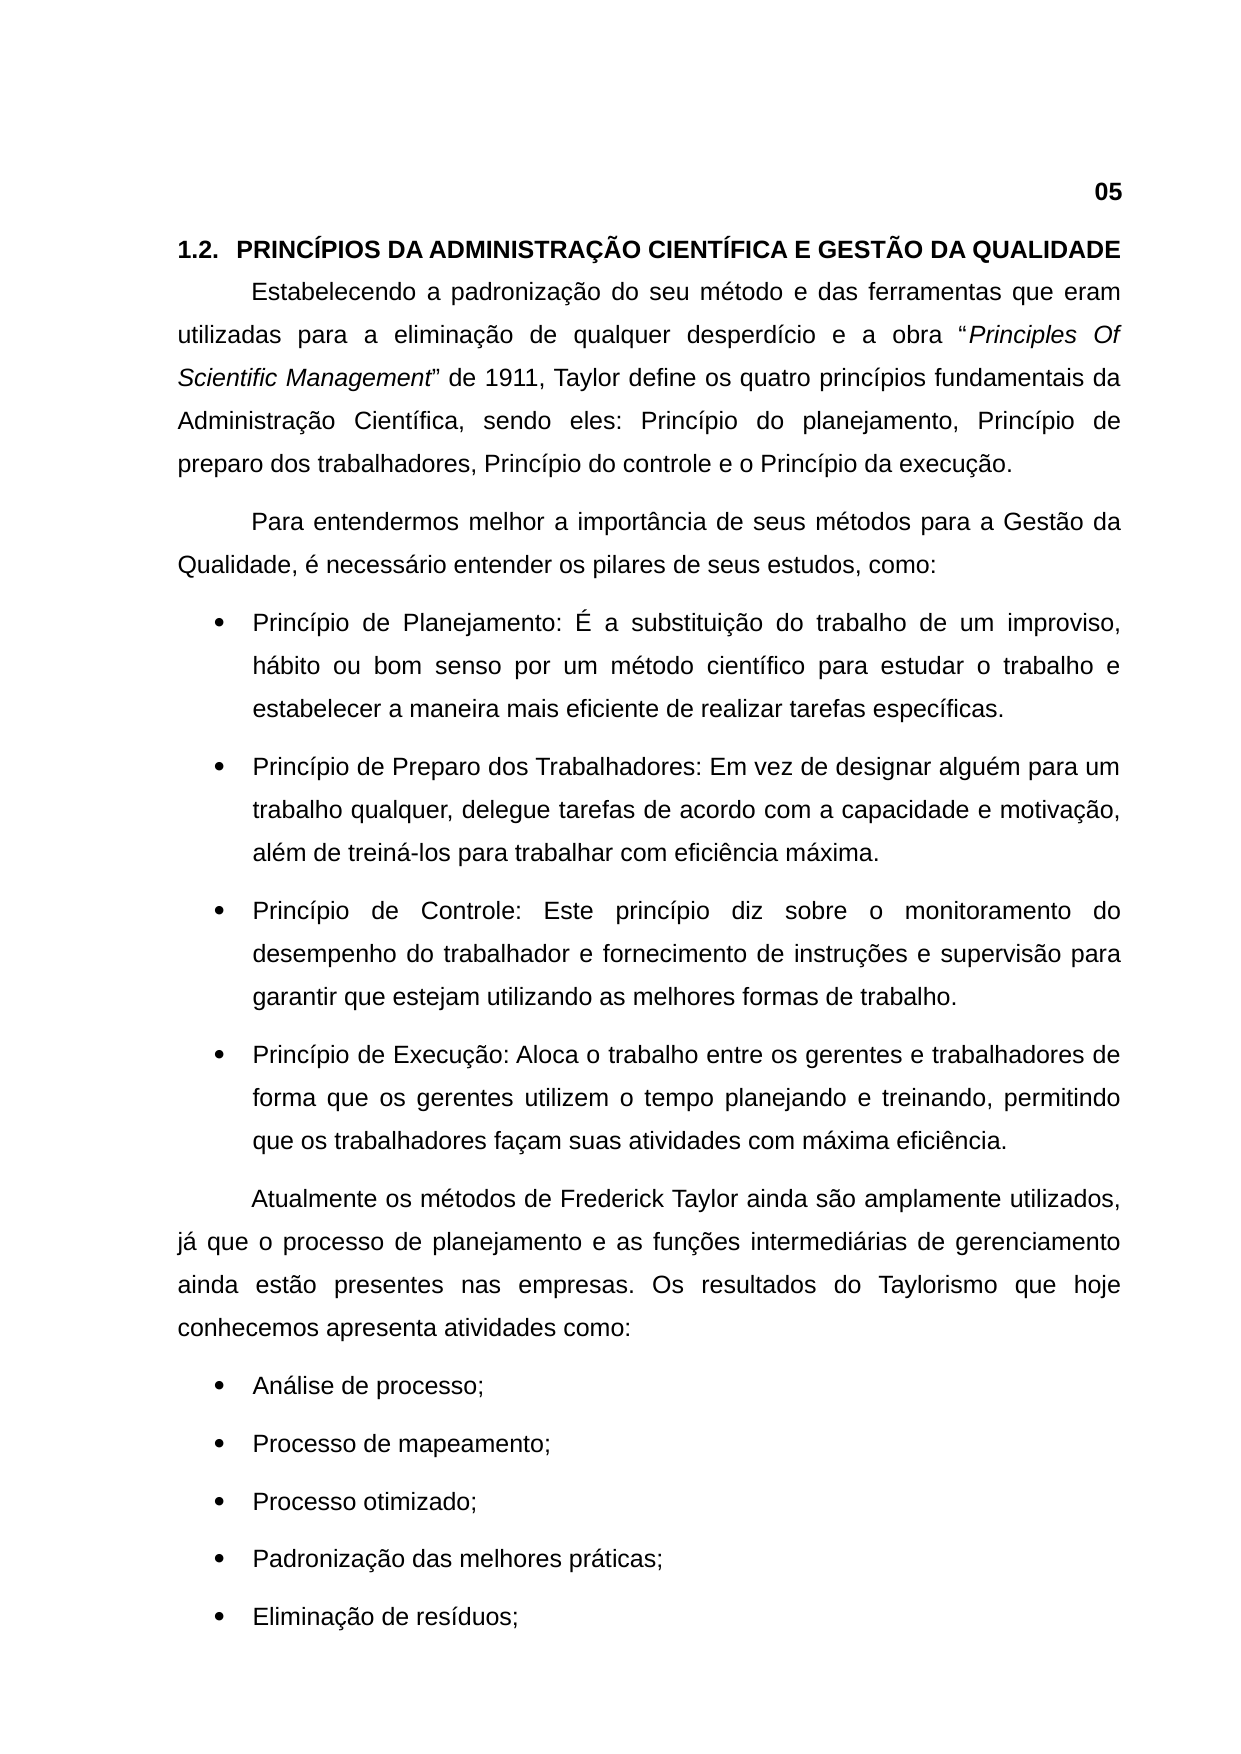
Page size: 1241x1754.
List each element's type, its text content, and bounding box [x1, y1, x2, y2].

text Para entendermos melhor a importância de seus métodos para a Gestão da Qualidade, é necessário entender os pilares de seus estudos, como: [177, 507, 1122, 579]
list Princípio de Execução: Aloca o trabalho entre os gerentes e trabalhadores de forma que os gerentes utilizem o tempo planejando e treinando, permitindo que os trabalhadores façam suas atividades com máxima eficiência. [215, 1040, 1122, 1155]
subtitle Princípios da Administração Científica e Gestão da Qualidade [177, 235, 1122, 264]
list Análise de processo; [215, 1371, 1122, 1400]
list Processo de mapeamento; [215, 1429, 1122, 1458]
list Eliminação de resíduos; [215, 1602, 1122, 1631]
list Princípio de Planejamento: É a substituição do trabalho de um improviso, hábito ou bom senso por um método científico para estudar o trabalho e estabelecer a maneira mais eficiente de realizar tarefas específicas. [215, 608, 1122, 723]
list Padronização das melhores práticas; [215, 1544, 1122, 1573]
text Estabelecendo a padronização do seu método e das ferramentas que eram utilizadas para a eliminação de qualquer desperdício e a obra “Principles Of Scientific Management” de 1911, Taylor define os quatro princípios fundamentais da Administração Científica, sendo eles: Princípio do planejamento, Princípio de preparo dos trabalhadores, Princípio do controle e o Princípio da execução. [177, 277, 1122, 478]
list Princípio de Controle: Este princípio diz sobre o monitoramento do desempenho do trabalhador e fornecimento de instruções e supervisão para garantir que estejam utilizando as melhores formas de trabalho. [215, 896, 1122, 1011]
text Atualmente os métodos de Frederick Taylor ainda são amplamente utilizados, já que o processo de planejamento e as funções intermediárias de gerenciamento ainda estão presentes nas empresas. Os resultados do Taylorismo que hoje conhecemos apresenta atividades como: [177, 1184, 1122, 1342]
list Princípio de Preparo dos Trabalhadores: Em vez de designar alguém para um trabalho qualquer, delegue tarefas de acordo com a capacidade e motivação, além de treiná-los para trabalhar com eficiência máxima. [215, 752, 1122, 867]
list Processo otimizado; [215, 1487, 1122, 1515]
